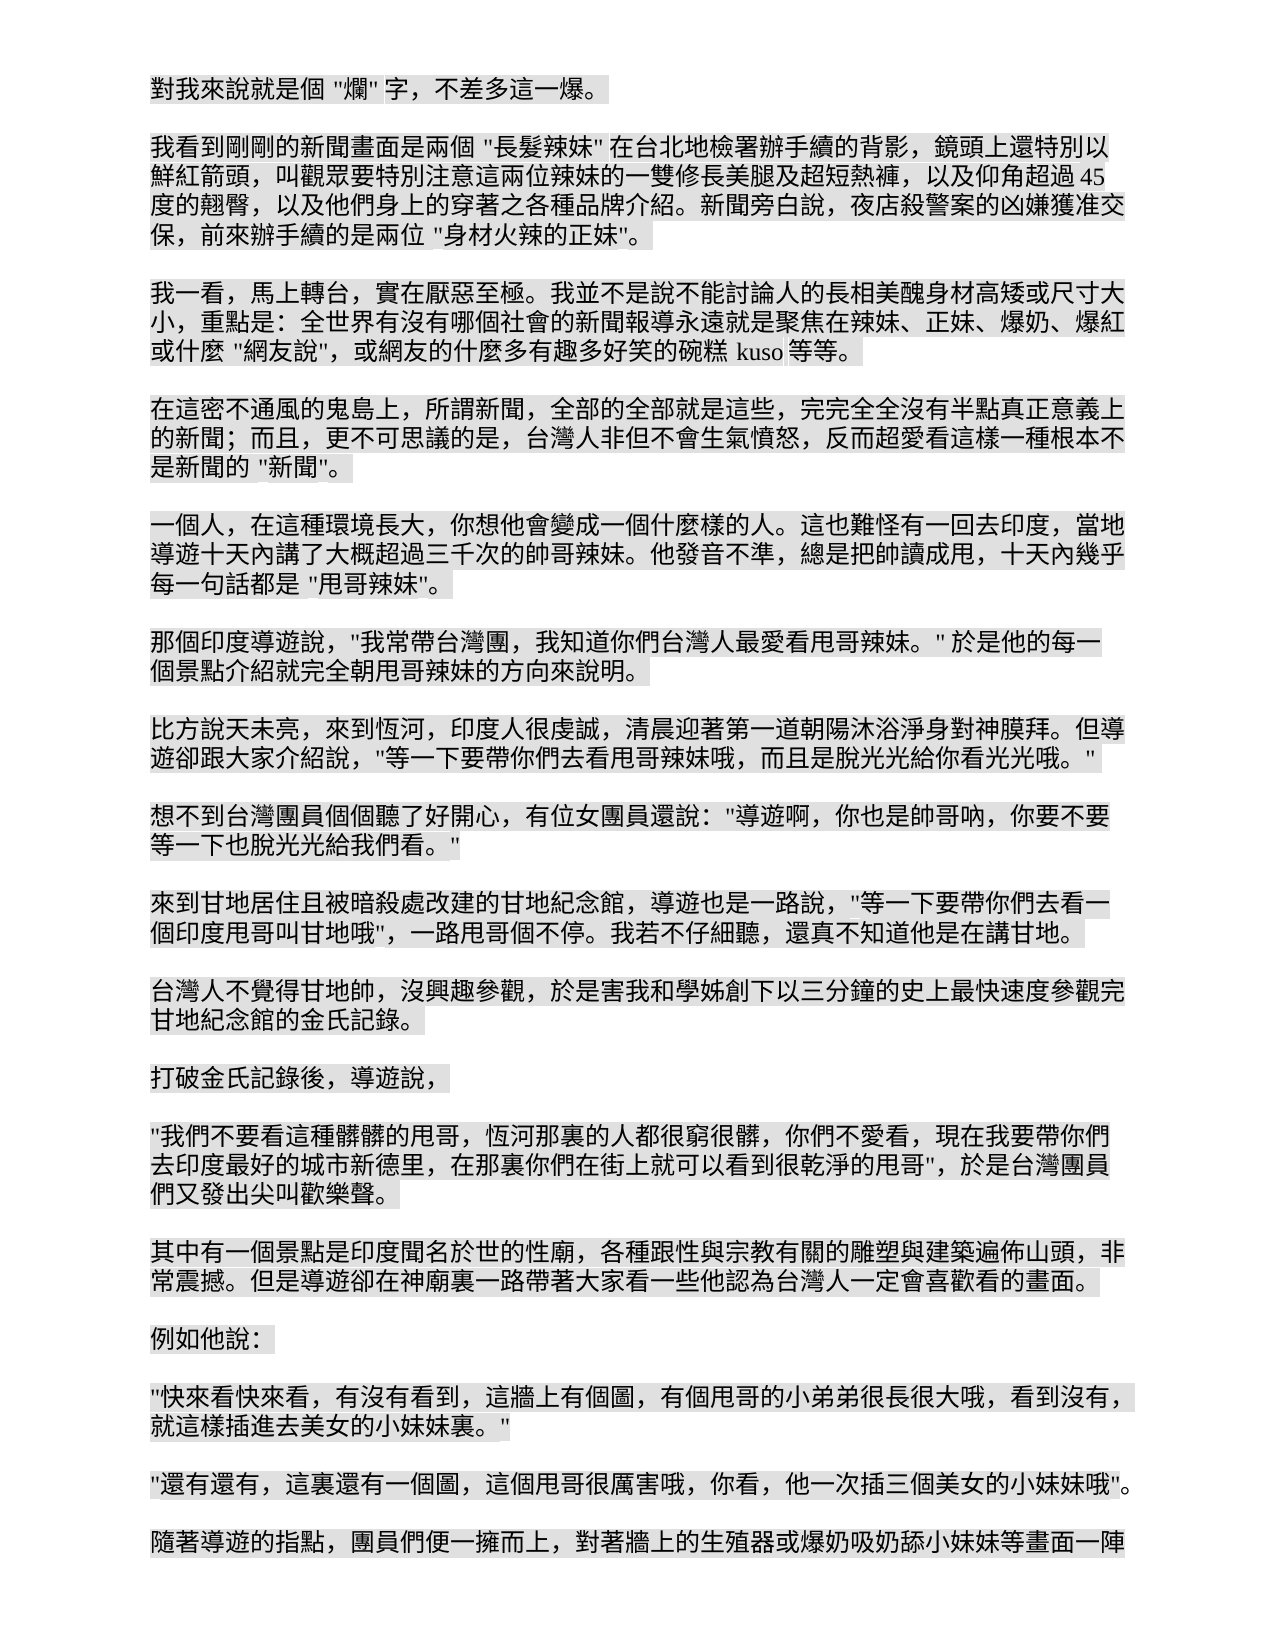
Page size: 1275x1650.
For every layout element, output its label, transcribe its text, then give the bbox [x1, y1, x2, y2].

text (續) 還在英國時，從2003年起，我就不惜重資，使用衛星轉播技術把鳳凰衛視的節目給送進家裏客廳。那時鳳凰衛視還不像現在這樣聞名於世。起因是美國2003那一年入侵伊拉克，我無意中看到一篇戰地報導，驚為天人，看了很感動，那簡直就是沈從文等級的文字水平。如果我沒記錯，寫那篇文章的記者就是陳曉楠。 隔天我就跟學姊說起這事。於是很快我們家就有了鳳凰衛視。 我看過全世界成千上百個中英文媒體或網站，至今沒見過世上能有哪個中英文媒體像鳳凰衛視那樣的超高文化水平與報導內涵，讓我差不多十年來都不敢再看。 雖然我還是每天錄節目(最近錄影機壞掉沒時間弄，很苦惱)，但我只是打算錄給後世的人看，我自己卻不敢看，我怕看了會很容易讓我失去向上提昇的動力，會讓我又去做一些不利於前途或有傷銀行存款的傻事。 不信的人，不妨網路上隨便找個比方說陳曉楠主持的 "冷暖人生" (第一強烈推薦)或是像周一到周五都有、包括無數主題的歷史記錄片 "鳳凰大視野"(強烈推薦) 或是討論國際時事的 "今日看世界"(強烈推薦)，或是訪問各國政要或名人的 "名人面對面" 或 "環球人物周刊"，或是 "我的中國心" (強烈推薦)，或是討論建築的 "築夢天下"(強烈推薦)，或是以前楊娟主持的 "風範大國民" (強烈推薦)或是曾子墨討論社會問題的 "社會能見度"...等等等，保證讓你瞠目結舌，感動連連。 很難想像怎麼會有媒體具有這樣深刻動人的表達能力，幾乎每一個節目都讓我很感動，很佩服，不但詳實可信，而且微妙，深刻，動人。 我每幾天就得換一次錄影的帶子，常常得閉著眼睛換，因為我怕不小心在換的時候會看到哪怕只是一小段節目，我常會受不了；有如侯孝賢電影或沈從文小說般，情感表達之微妙豐厚深沉，以及理性、內斂、中肯、平實的客觀能力，總是使我很感動。 甚至包括每天一大早的新聞報導(這我倒是敢看)都是超高水平，我每天看都還是很讚嘆，不管是採訪內涵或新聞製作之深入與豐富以及平實可信且中肯內斂，在在使我嘆為觀止。我畢竟不是沒見過世面的人，我是用一種很高的標準來評價。 在此我倒不是要向台灣人宣揚鳳凰衛視，我只是對種種落差與荒謬感到極度不可思議，難道我是在做夢？ 比方說，基於政治理由，當鳳凰遍及全球時，卻無法在台灣落腳。前一陣子不是有人提議讓鳳凰進來台灣嗎？結果那些什麼反旺中的混蛋(或蠢蛋們)馬上起來反對，竟然失聲尖叫說： "天啊，嚇死人！我們是民主國家耶，我們是高水準高文化的社會耶，怎麼可以讓下三濫的共產黨文宣來污染我們的社會，來給我們洗腦"！ 這其實就像有人建議說，何不讓古典音樂也進來台灣，那些喜歡聽流行歌的蠢蛋們卻失聲尖叫說： "天啊，嚇死人，我們是音樂之都耶，我們是高水準高文化的音樂社會耶，怎麼可以讓沒水準的靡靡之音進來污染我們高貴的音樂心靈？" 我並不在乎台灣人要怎麼做賤自己，我只是很難想像怎麼會有上述這樣一種完全與事實相反的誤解。台灣徹底封閉的井底之蛙性格，由此可見；完全不知天空有多大，缺乏最最基本的鑑賞能力。 剛剛為了看明天有沒有放颱風假，轉到台灣的新聞台。毫無例外地，台灣的所謂新聞當然又是三爆：爆奶、爆紅、爆夯。有人跟我說夯就是紅的意思，不過無所謂，反正所謂夯，對我來說就是個 "爛" 字，不差多這一爆。 我看到剛剛的新聞畫面是兩個 "長髮辣妹" 在台北地檢署辦手續的背影，鏡頭上還特別以鮮紅箭頭，叫觀眾要特別注意這兩位辣妹的一雙修長美腿及超短熱褲，以及仰角超過45度的翹臀，以及他們身上的穿著之各種品牌介紹。新聞旁白說，夜店殺警案的凶嫌獲准交保，前來辦手續的是兩位 "身材火辣的正妹"。 我一看，馬上轉台，實在厭惡至極。我並不是說不能討論人的長相美醜身材高矮或尺寸大小，重點是：全世界有沒有哪個社會的新聞報導永遠就是聚焦在辣妹、正妹、爆奶、爆紅或什麼 "網友說"，或網友的什麼多有趣多好笑的碗糕 kuso等等。 在這密不通風的鬼島上，所謂新聞，全部的全部就是這些，完完全全沒有半點真正意義上的新聞；而且，更不可思議的是，台灣人非但不會生氣憤怒，反而超愛看這樣一種根本不是新聞的 "新聞"。 一個人，在這種環境長大，你想他會變成一個什麼樣的人。這也難怪有一回去印度，當地導遊十天內講了大概超過三千次的帥哥辣妹。他發音不準，總是把帥讀成甩，十天內幾乎每一句話都是 "甩哥辣妹"。 那個印度導遊說，"我常帶台灣團，我知道你們台灣人最愛看甩哥辣妹。" 於是他的每一個景點介紹就完全朝甩哥辣妹的方向來說明。 比方說天未亮，來到恆河，印度人很虔誠，清晨迎著第一道朝陽沐浴淨身對神膜拜。但導遊卻跟大家介紹說，"等一下要帶你們去看甩哥辣妹哦，而且是脫光光給你看光光哦。" 想不到台灣團員個個聽了好開心，有位女團員還說："導遊啊，你也是帥哥吶，你要不要等一下也脫光光給我們看。" 來到甘地居住且被暗殺處改建的甘地紀念館，導遊也是一路說，"等一下要帶你們去看一個印度甩哥叫甘地哦"，一路甩哥個不停。我若不仔細聽，還真不知道他是在講甘地。 台灣人不覺得甘地帥，沒興趣參觀，於是害我和學姊創下以三分鐘的史上最快速度參觀完甘地紀念館的金氏記錄。 打破金氏記錄後，導遊說， "我們不要看這種髒髒的甩哥，恆河那裏的人都很窮很髒，你們不愛看，現在我要帶你們去印度最好的城市新德里，在那裏你們在街上就可以看到很乾淨的甩哥"，於是台灣團員們又發出尖叫歡樂聲。 其中有一個景點是印度聞名於世的性廟，各種跟性與宗教有關的雕塑與建築遍佈山頭，非常震撼。但是導遊卻在神廟裏一路帶著大家看一些他認為台灣人一定會喜歡看的畫面。 例如他說： "快來看快來看，有沒有看到，這牆上有個圖，有個甩哥的小弟弟很長很大哦，看到沒有，就這樣插進去美女的小妹妹裏。" "還有還有，這裏還有一個圖，這個甩哥很厲害哦，你看，他一次插三個美女的小妹妹哦"。 隨著導遊的指點，團員們便一擁而上，對著牆上的生殖器或爆奶吸奶舔小妹妹等畫面一陣猛拍照。 還有些更下流的，顧及巴勒網有許多未成年讀者，我就不詳述了。 我並不是假道學，更不是反對大家談論甩哥美女或爆奶翹臀。問題是：難道這就是你來參觀甘地紀念館的觀察重點？難道看人脫光光洗澡是你來到神聖的恆河上的目的？難道來到壯觀的性廟千年建築，你只是想尋找 (套句台灣人的流行用語) "最勁爆" 的性交姿勢？ 我們很想合群，但就是合不來。同胞們舉世無雙的特殊品味，我實在跟不上。 我很喜歡大島渚導演的 "Merry christmas, Mr. Lawrence"，台譯 "俘虜"。二、三十年來我看了差不多超過一百遍。因為自己家裏開電影院的關係，我以前看台南的所有電影院都不用買票，因此一些我喜歡的片子我就一直反覆看。 記得每次去看俘虜時，戲院裏總是有不少年輕女生觀眾。這讓我感到相當奇怪，這樣嚴肅深沉充滿贖罪意識的的電影，怎麼可能會有那麼多年輕女性觀眾？ 後來我看這些女生還對著螢幕拿相機猛拍照，更是百思不解，心想這些女生怎麼跟我一樣，熱愛俘虜到這種地步。 幾年後，經高人指點，謎團才終於解開。原來她們不是真的喜歡電影，而是來給片中兩位甩哥男主角拍照。我當時只認識 "板本龍一"，沒聽過大衛鮑依這位演員，幾年後才知道原來他是一名英國歌手。 我不是假道學，也不是反對大家談論或熱愛甩哥美女，重點是，就跟上述印度之旅一樣，妳是來看電影的嗎？甩哥辣跟看電影能扯得上一絲絲關係嗎？ 就好像你去參觀雕塑或畫展，難道是為了想看哪尊雕像或畫作裏的人物的奶子夠不夠大，屁股翹不翹，臉蛋美不美？性交姿勢夠不夠勁爆？這一切跟你所接觸的活動或作品，能扯得上一點點關係嗎？所謂俗不可耐，就是如此。 印度回來之後，我要求旅行社退費。我說我不是來參加買春團吧？為什麼不管參觀什麼，永遠就是講什麼帥不帥美不美？ 旅行社原本抵死不從，後來知道我可能會做出一些讓他們損失更慘重的行為，於是就退了一些錢給我們兩個。其中有些費用是從印度導遊身上搜刮來的。但我其實覺得不能怪那位十分賣力介紹的印度甩哥導遊，因為就如他所說： "我常帶你們台灣團，我知道你們台灣人最喜歡甩哥辣妹"，而他的確也成功滿足並迎合了大多數台灣團員的喜好。 就跟台灣所謂新聞報導一樣，我不是反對大家平常熱愛甩哥辣妹，重點是：怎麼會有個社會，完全不存在任何新聞報導，對世界完全無知，卻不斷講什麼爆奶爆紅爆夯或什麼 "網友說" 或什麼出洋相的、勁爆的網路影片。 電影也一樣，男女主角的長相和身材跟電影有任何關係嗎？你看雕像或畫作，難道也能扯上甩哥美女？ 講這些只是要說明一件事：井底之蛙的困境。 井底之蛙因為沒法意識到天空的存在，他始終以為從井底望出去那一小塊東西就是天空，於是他始終秉持著一套奇怪的標準來看世界，簡單說就是三爆，爆奶爆紅爆夯。 或者換句話說就是誰美誰帥，誰奶子大屁股翹，誰是厲害名校、名醫、名教授，誰出國比賽得獎誰就是台灣之光，誰出洋相好可笑好可愛好恐怖哦，或網友又弄了什麼好好笑的影片，或網友又說了什麼好好笑的無聊話。 一個人不一定要出國才叫出了井底。同理，出國出一千次也一樣很可能始終住在井底而不自知。但一隻蛙，當他意識到他所見之天空很可能極其有限時，不妨想方設法脫井而出，來到井外看看真實世界之大，也許遠非你原先所能想像。 這跟歧視自然有關係。井底之蛙很容易根據一些奇怪的標準來看世界，進而歧視一些遠遠超過他的人事物。但你很難讓他醒悟，畢竟既已成蛙，想脫井而出並不容易。這多少需要一種鑑賞能力。否則，就算把絕世珍珠塞到你眼前，你還以為是虱目魚丸哪。 [150, 75, 1125, 1558]
